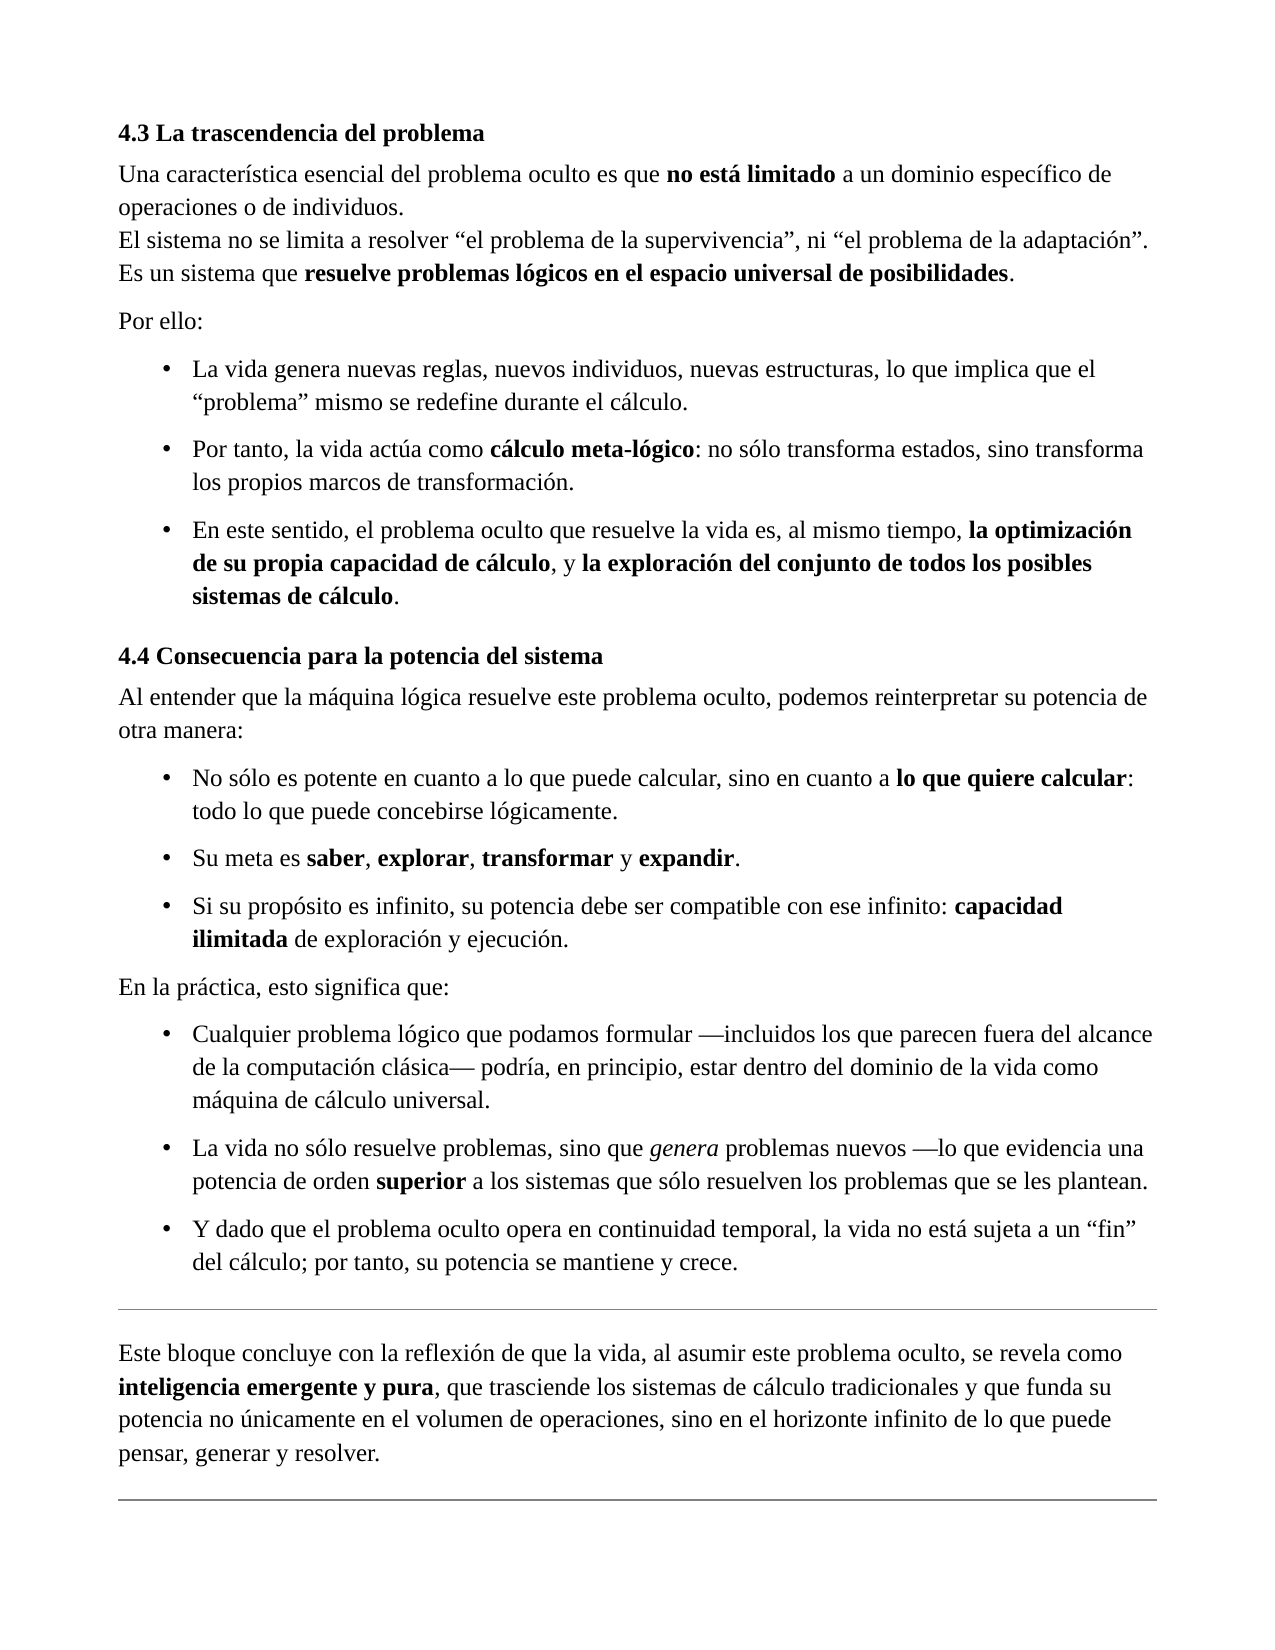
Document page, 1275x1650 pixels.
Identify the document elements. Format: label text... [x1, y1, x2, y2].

list La vida genera nuevas reglas, nuevos individuos, nuevas estructuras, lo que implica que el “problema” mismo se redefine durante el cálculo. [162, 354, 1157, 415]
subtitle 4.4 Consecuencia para la potencia del sistema [118, 641, 1157, 670]
list Su meta es saber, explorar, transformar y expandir. [162, 843, 1157, 872]
subtitle 4.3 La trascendencia del problema [118, 118, 1157, 147]
text En la práctica, esto significa que: [118, 972, 1157, 1001]
list Cualquier problema lógico que podamos formular —incluidos los que parecen fuera del alcance de la computación clásica— podría, en principio, estar dentro del dominio de la vida como máquina de cálculo universal. [162, 1019, 1157, 1114]
list Por tanto, la vida actúa como cálculo meta-lógico: no sólo transforma estados, sino transforma los propios marcos de transformación. [162, 434, 1157, 496]
list La vida no sólo resuelve problemas, sino que genera problemas nuevos —lo que evidencia una potencia de orden superior a los sistemas que sólo resuelven los problemas que se les plantean. [162, 1133, 1157, 1195]
text Por ello: [118, 306, 1157, 335]
list En este sentido, el problema oculto que resuelve la vida es, al mismo tiempo, la optimización de su propia capacidad de cálculo, y la exploración del conjunto de todos los posibles sistemas de cálculo. [162, 515, 1157, 610]
list No sólo es potente en cuanto a lo que puede calcular, sino en cuanto a lo que quiere calcular: todo lo que puede concebirse lógicamente. [162, 763, 1157, 825]
list Si su propósito es infinito, su potencia debe ser compatible con ese infinito: capacidad ilimitada de exploración y ejecución. [162, 891, 1157, 953]
text Este bloque concluye con la reflexión de que la vida, al asumir este problema oculto, se revela como inteligencia emergente y pura, que trasciende los sistemas de cálculo tradicionales y que funda su potencia no únicamente en el volumen de operaciones, sino en el horizonte infinito de lo que puede pensar, generar y resolver. [118, 1338, 1157, 1466]
text Una característica esencial del problema oculto es que no está limitado a un dominio específico de operaciones o de individuos. El sistema no se limita a resolver “el problema de la supervivencia”, ni “el problema de la adaptación”. Es un sistema que resuelve problemas lógicos en el espacio universal de posibilidades. [118, 159, 1157, 287]
list Y dado que el problema oculto opera en continuidad temporal, la vida no está sujeta a un “fin” del cálculo; por tanto, su potencia se mantiene y crece. [162, 1214, 1157, 1275]
text Al entender que la máquina lógica resuelve este problema oculto, podemos reinterpretar su potencia de otra manera: [118, 682, 1157, 744]
